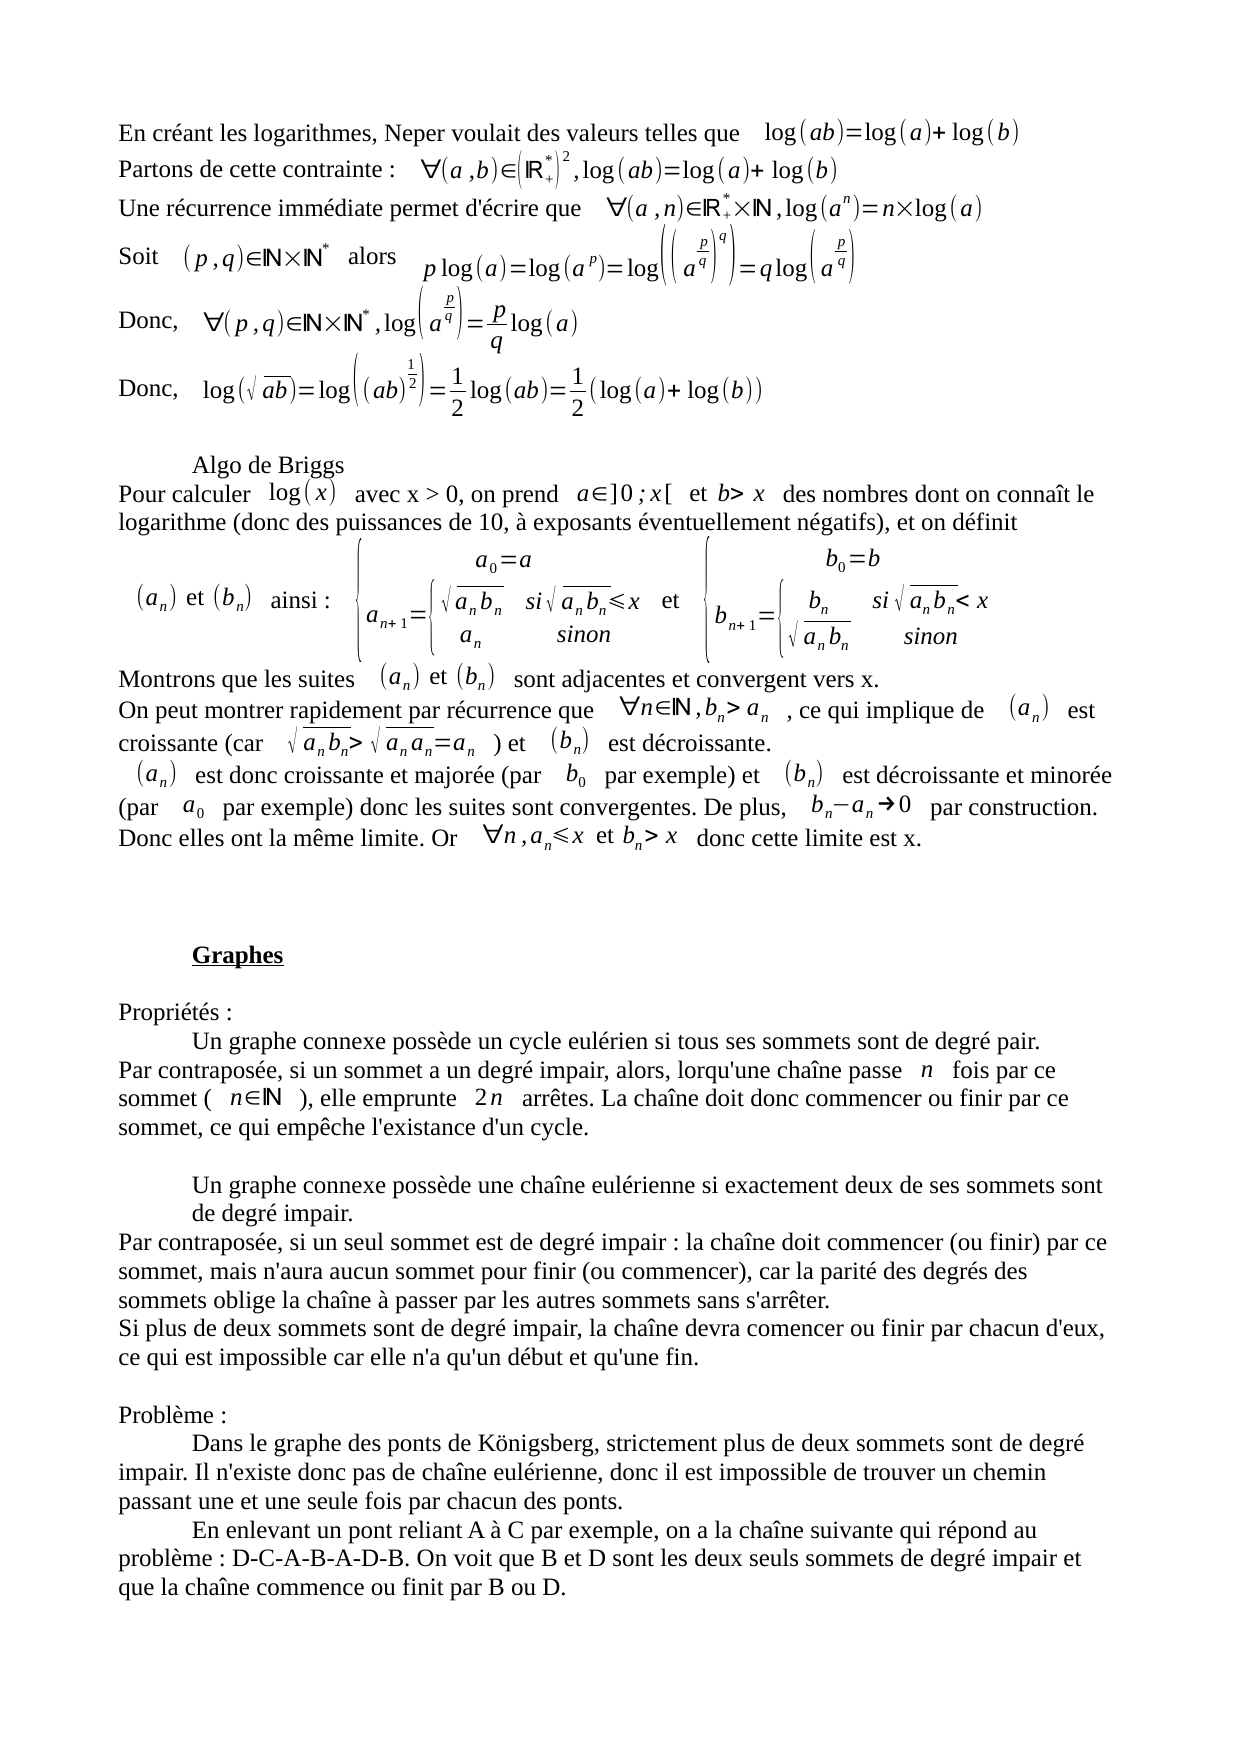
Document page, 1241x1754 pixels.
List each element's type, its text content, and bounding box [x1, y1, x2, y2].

text Problème : [118, 1400, 1122, 1428]
text Dans le graphe des ponts de Königsberg, strictement plus de deux sommets sont de degré impair. Il n'existe donc pas de chaîne eulérienne, donc il est impossible de trouver un chemin passant une et une seule fois par chacun des ponts. [118, 1428, 1122, 1515]
text Montrons que les suites sont adjacentes et convergent vers x. [118, 662, 1122, 694]
text Algo de Briggs [118, 450, 1122, 479]
text Donc, [118, 354, 1122, 421]
text Partons de cette contrainte : [118, 147, 1122, 189]
text Soit alors [118, 224, 1122, 286]
text Donc, [118, 286, 1122, 354]
text Une récurrence immédiate permet d'écrire que [118, 189, 1122, 224]
text Un graphe connexe possède un cycle eulérien si tous ses sommets sont de degré pair. [118, 1026, 1122, 1055]
text Propriétés : [118, 997, 1122, 1026]
text Par contraposée, si un sommet a un degré impair, alors, lorqu'une chaîne passefois par ce sommet (), elle empruntearrêtes. La chaîne doit donc commencer ou finir par ce sommet, ce qui empêche l'existance d'un cycle. [118, 1055, 1122, 1141]
text En enlevant un pont reliant A à C par exemple, on a la chaîne suivante qui répond au problème : D-C-A-B-A-D-B. On voit que B et D sont les deux seuls sommets de degré impair et que la chaîne commence ou finit par B ou D. [118, 1515, 1122, 1601]
text Graphes [118, 940, 1122, 968]
text Un graphe connexe possède une chaîne eulérienne si exactement deux de ses sommets sont de degré impair. [118, 1170, 1122, 1227]
text est donc croissante et majorée (par par exemple) et est décroissante et minorée (par par exemple) donc les suites sont convergentes. De plus, par construction. Donc elles ont la même limite. Or donc cette limite est x. [118, 759, 1122, 853]
text Pour calculeravec x > 0, on prenddes nombres dont on connaît le logarithme (donc des puissances de 10, à exposants éventuellement négatifs), et on définitainsi : et [118, 479, 1122, 662]
text Par contraposée, si un seul sommet est de degré impair : la chaîne doit commencer (ou finir) par ce sommet, mais n'aura aucun sommet pour finir (ou commencer), car la parité des degrés des sommets oblige la chaîne à passer par les autres sommets sans s'arrêter. [118, 1227, 1122, 1313]
text Si plus de deux sommets sont de degré impair, la chaîne devra comencer ou finir par chacun d'eux, ce qui est impossible car elle n'a qu'un début et qu'une fin. [118, 1313, 1122, 1371]
text En créant les logarithmes, Neper voulait des valeurs telles que [118, 118, 1122, 147]
text On peut montrer rapidement par récurrence que , ce qui implique de est croissante (car ) et est décroissante. [118, 694, 1122, 759]
